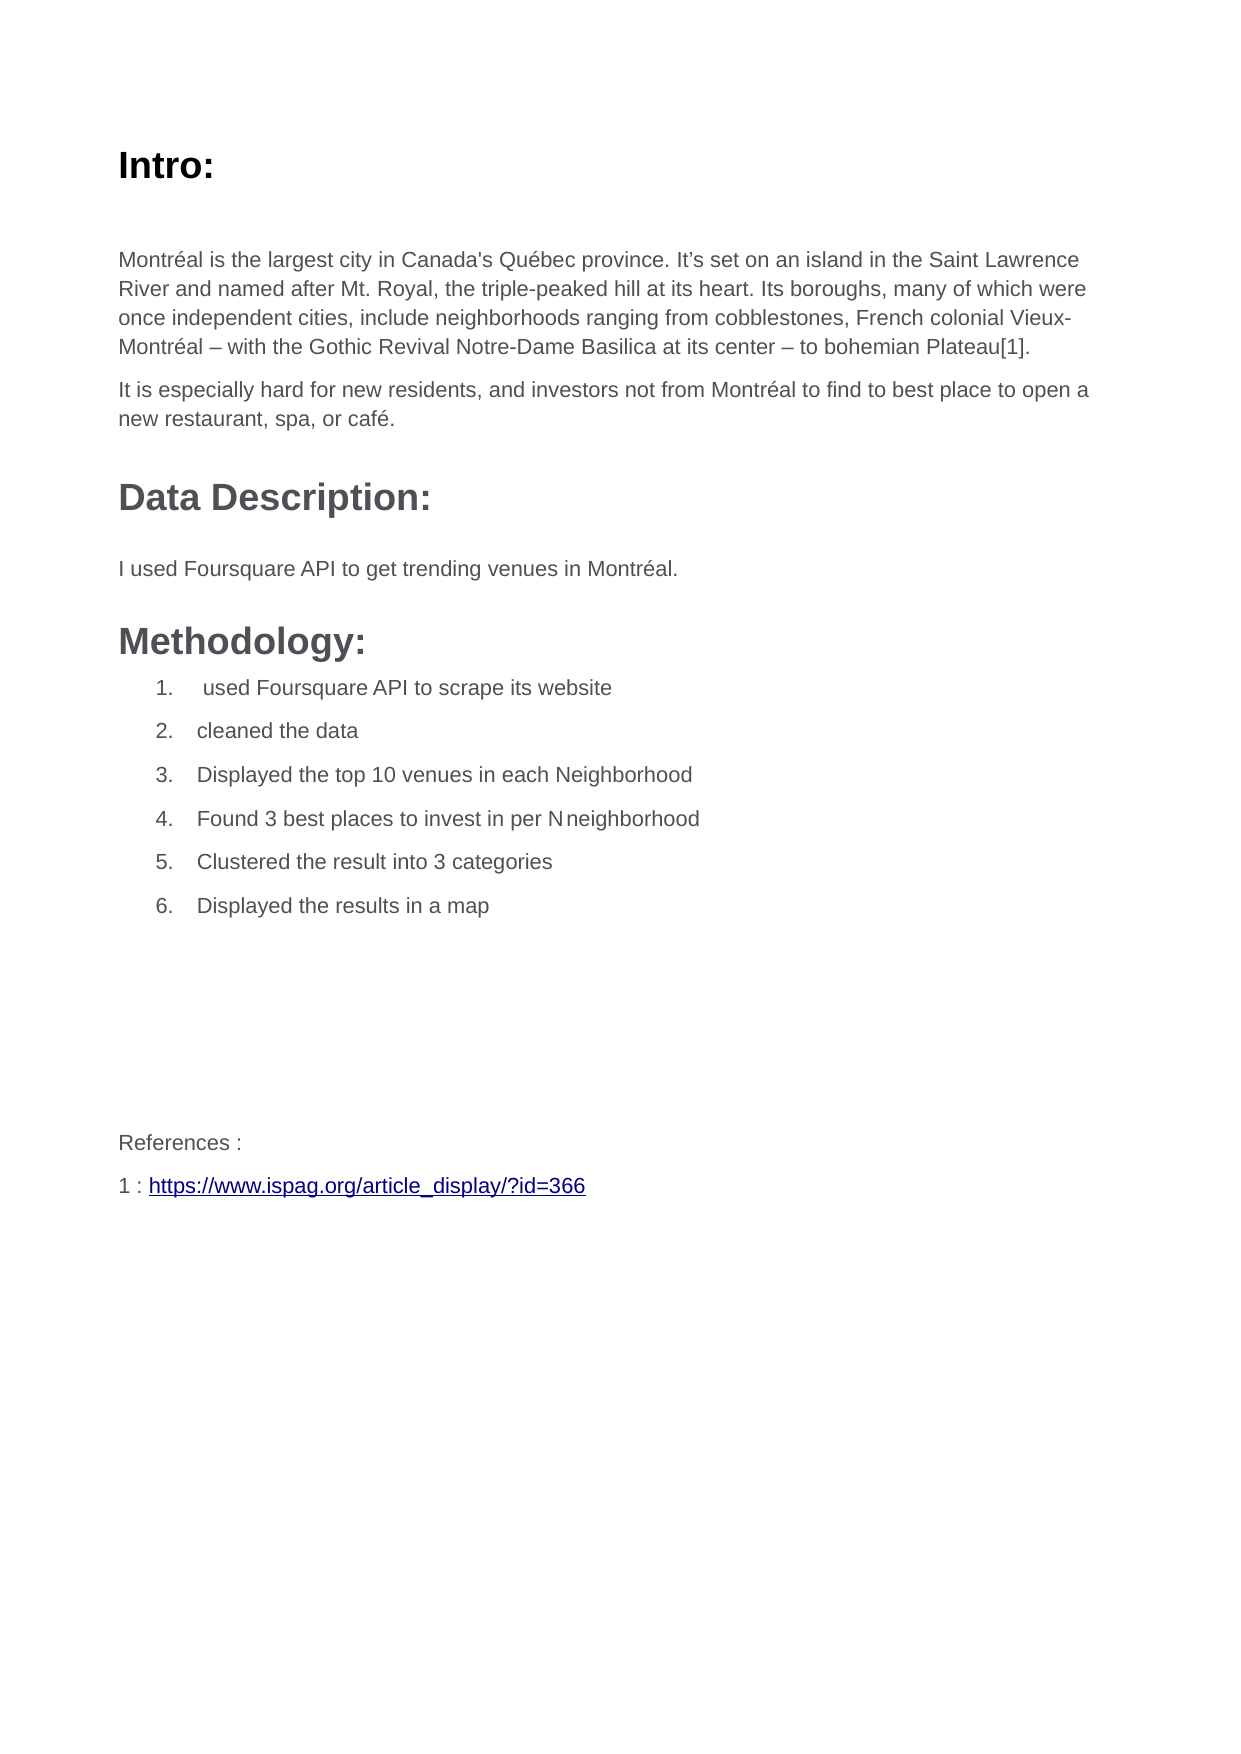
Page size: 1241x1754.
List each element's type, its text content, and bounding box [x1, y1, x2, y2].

list Found 3 best places to invest in per N neighborhood [155, 805, 1122, 831]
list Clustered the result into 3 categories [155, 849, 1122, 874]
subtitle Intro: [118, 143, 1122, 187]
text Montréal is the largest city in Canada's Québec province. It’s set on an island in the Saint Lawrence River and named after Mt. Royal, the triple-peaked hill at its heart. Its boroughs, many of which were once independent cities, include neighborhoods ranging from cobblestones, French colonial Vieux-Montréal – with the Gothic Revival Notre-Dame Basilica at its center – to bohemian Plateau[1]. [118, 247, 1122, 359]
subtitle I used Foursquare API to get trending venues in Montréal. [118, 556, 1122, 581]
text It is especially hard for new residents, and investors not from Montréal to find to best place to open a new restaurant, spa, or café. [118, 377, 1122, 431]
list used Foursquare API to scrape its website [155, 675, 1122, 700]
list Displayed the results in a map [155, 892, 1122, 918]
list Displayed the top 10 venues in each Neighborhood [155, 762, 1122, 787]
text References : [118, 1129, 1122, 1154]
subtitle Methodology: [118, 619, 1122, 662]
list cleaned the data [155, 718, 1122, 743]
text 1 : https://www.ispag.org/article_display/?id=366 [118, 1173, 1122, 1198]
subtitle Data Description: [118, 475, 1122, 518]
